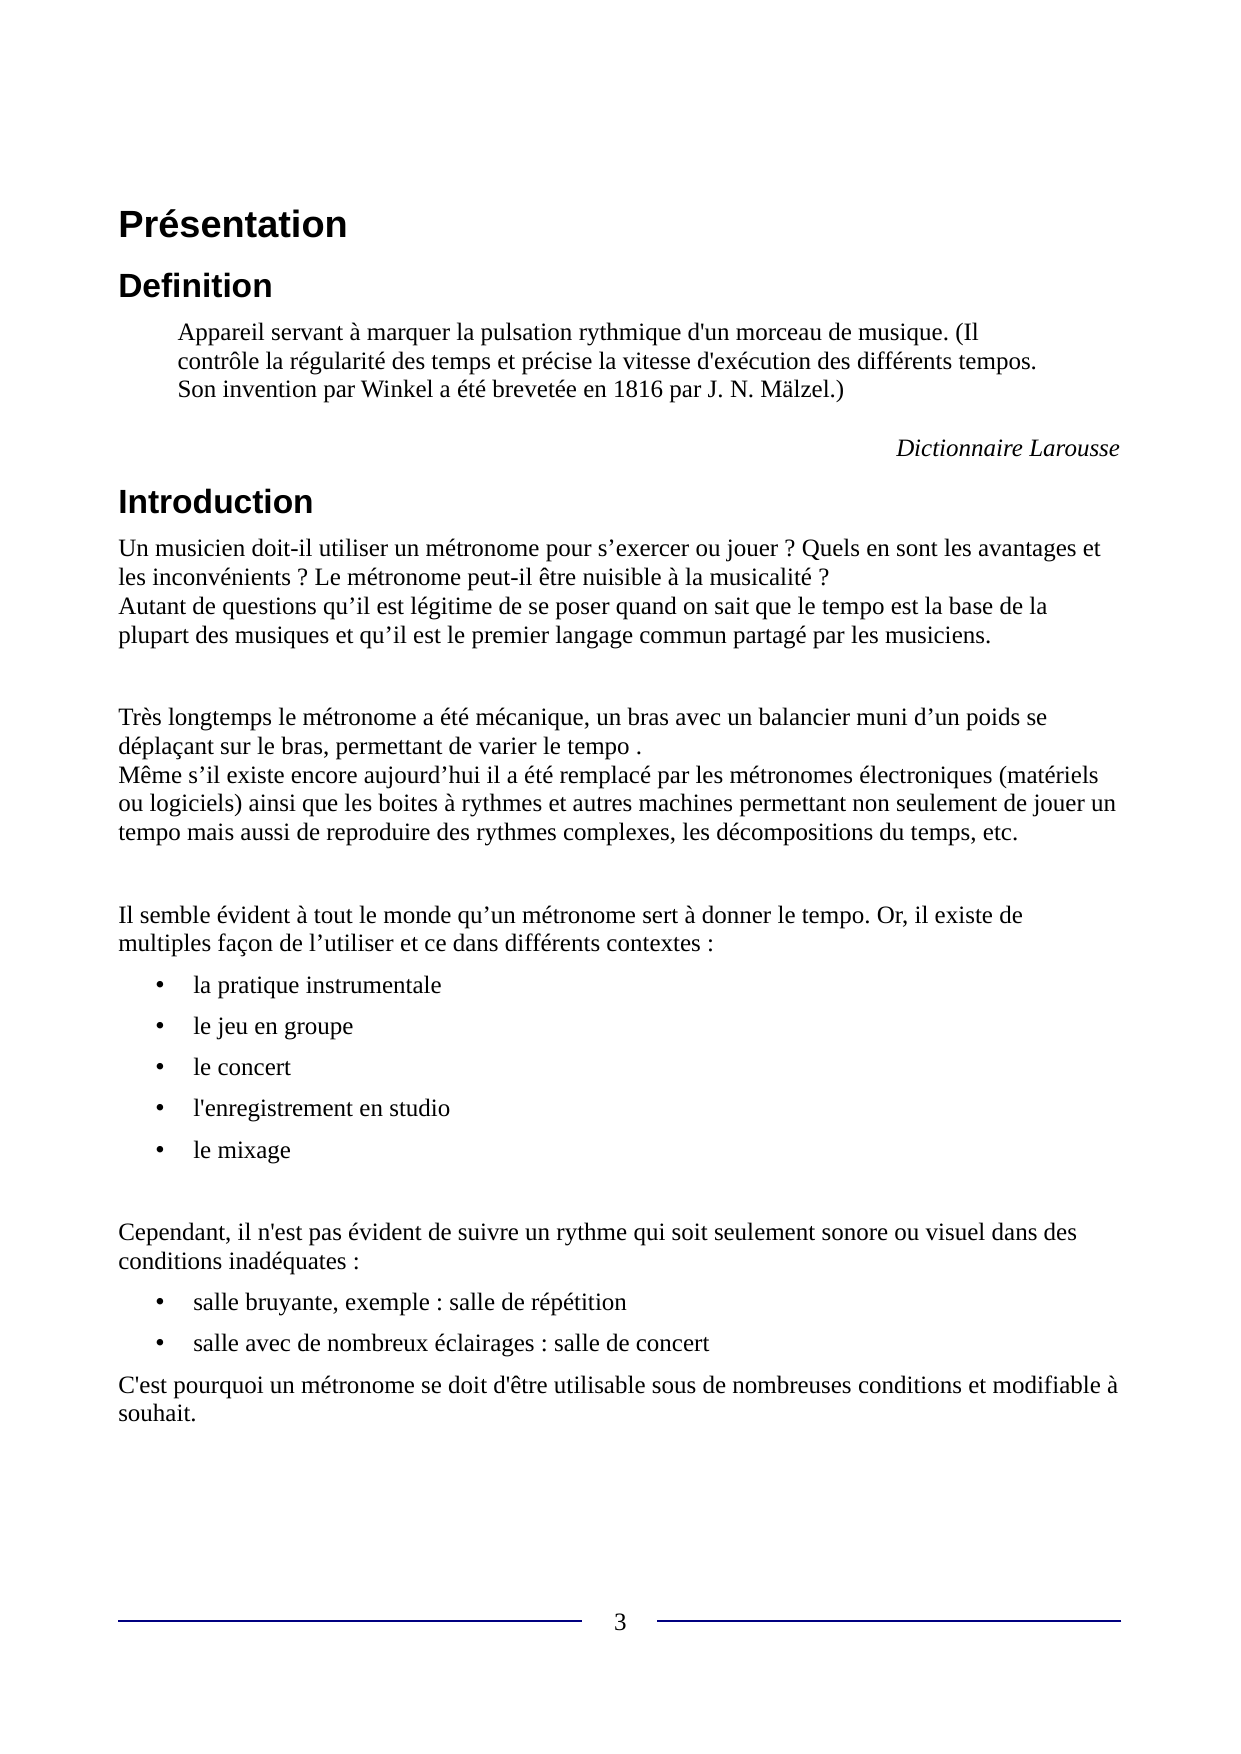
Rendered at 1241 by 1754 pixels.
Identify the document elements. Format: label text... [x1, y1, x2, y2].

text Dictionnaire Larousse [118, 433, 1122, 461]
subtitle Definition [118, 266, 1122, 304]
subtitle Présentation [118, 201, 1122, 245]
list salle bruyante, exemple : salle de répétition [156, 1287, 1122, 1316]
text Très longtemps le métronome a été mécanique, un bras avec un balancier muni d’un poids se déplaçant sur le bras, permettant de varier le tempo . Même s’il existe encore aujourd’hui il a été remplacé par les métronomes électroniques (matériels ou logiciels) ainsi que les boites à rythmes et autres machines permettant non seulement de jouer un tempo mais aussi de reproduire des rythmes complexes, les décompositions du temps, etc. [118, 702, 1122, 846]
list salle avec de nombreux éclairages : salle de concert [156, 1328, 1122, 1357]
subtitle Introduction [118, 482, 1122, 521]
list le concert [156, 1052, 1122, 1081]
text Un musicien doit-il utiliser un métronome pour s’exercer ou jouer ? Quels en sont les avantages et les inconvénients ? Le métronome peut-il être nuisible à la musicalité ? Autant de questions qu’il est légitime de se poser quand on sait que le tempo est la base de la plupart des musiques et qu’il est le premier langage commun partagé par les musiciens. [118, 533, 1122, 648]
list la pratique instrumentale [156, 970, 1122, 998]
list l'enregistrement en studio [156, 1093, 1122, 1122]
text Appareil servant à marquer la pulsation rythmique d'un morceau de musique. (Il contrôle la régularité des temps et précise la vitesse d'exécution des différents tempos. Son invention par Winkel a été brevetée en 1816 par J. N. Mälzel.) [177, 317, 1063, 403]
list le mixage [156, 1135, 1122, 1163]
text Il semble évident à tout le monde qu’un métronome sert à donner le tempo. Or, il existe de multiples façon de l’utiliser et ce dans différents contextes : [118, 900, 1122, 957]
text C'est pourquoi un métronome se doit d'être utilisable sous de nombreuses conditions et modifiable à souhait. [118, 1370, 1122, 1427]
text Cependant, il n'est pas évident de suivre un rythme qui soit seulement sonore ou visuel dans des conditions inadéquates : [118, 1217, 1122, 1275]
list le jeu en groupe [156, 1011, 1122, 1040]
